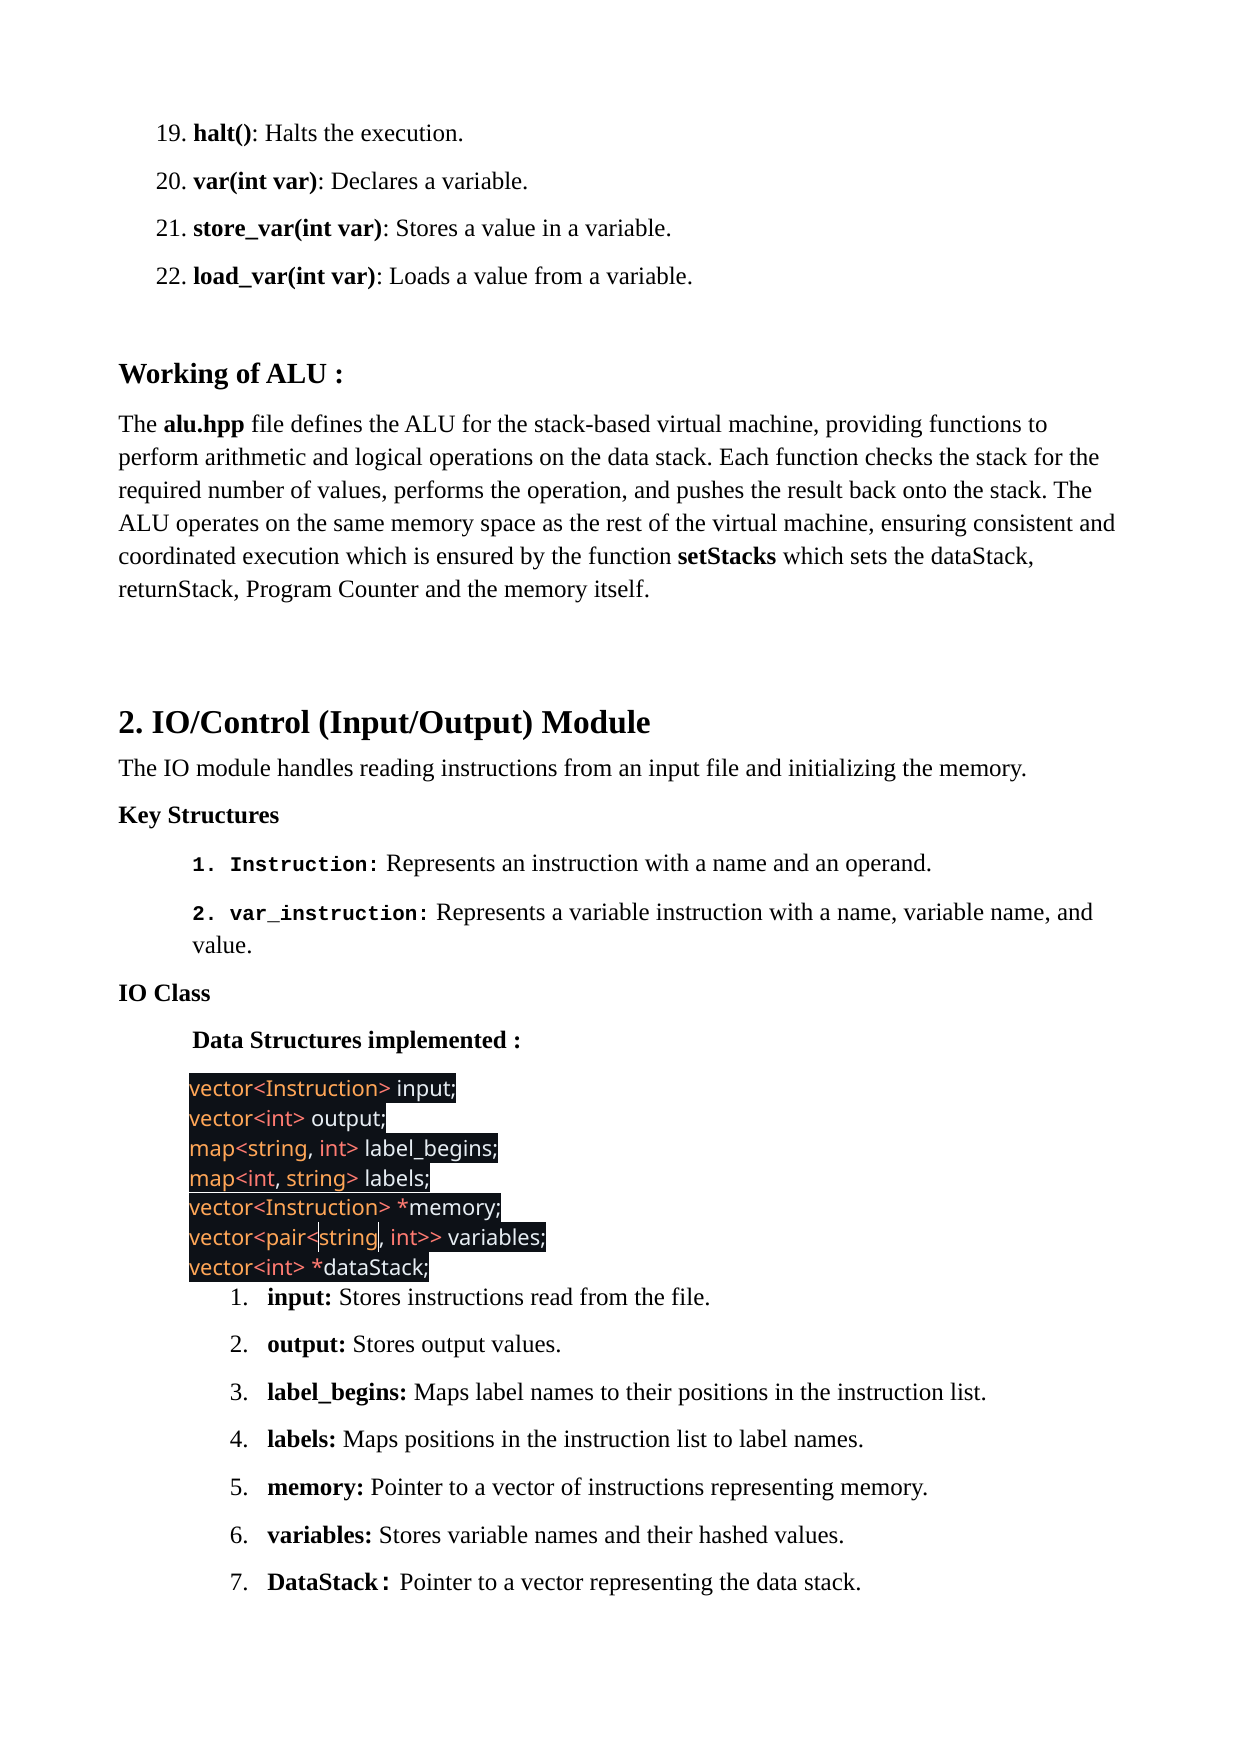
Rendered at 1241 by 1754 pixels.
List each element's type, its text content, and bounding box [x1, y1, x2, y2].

list memory: Pointer to a vector of instructions representing memory. [229, 1472, 1122, 1501]
text vector<Instruction> input; [189, 1073, 1122, 1103]
text Working of ALU : [118, 356, 1122, 390]
list DataStack: Pointer to a vector representing the data stack. [229, 1567, 1122, 1598]
list label_begins: Maps label names to their positions in the instruction list. [229, 1377, 1122, 1406]
list load_var(int var): Loads a value from a variable. [156, 261, 1122, 290]
text vector<int> output; [189, 1103, 1122, 1133]
list store_var(int var): Stores a value in a variable. [156, 213, 1122, 242]
list halt(): Halts the execution. [156, 118, 1122, 147]
list labels: Maps positions in the instruction list to label names. [229, 1424, 1122, 1453]
text The IO module handles reading instructions from an input file and initializing the memory. [118, 753, 1122, 782]
text IO Class [118, 978, 1122, 1007]
subtitle 2. IO/Control (Input/Output) Module [118, 702, 1122, 740]
text Data Structures implemented : [118, 1026, 1122, 1054]
list output: Stores output values. [229, 1329, 1122, 1358]
text 1. Instruction: Represents an instruction with a name and an operand. [118, 848, 1122, 878]
text vector<int> *dataStack; [189, 1252, 1122, 1282]
text The alu.hpp file defines the ALU for the stack-based virtual machine, providing functions to perform arithmetic and logical operations on the data stack. Each function checks the stack for the required number of values, performs the operation, and pushes the result back onto the stack. The ALU operates on the same memory space as the rest of the virtual machine, ensuring consistent and coordinated execution which is ensured by the function setStacks which sets the dataStack, returnStack, Program Counter and the memory itself. [118, 409, 1122, 603]
text map<string, int> label_begins; [189, 1133, 1122, 1163]
list variables: Stores variable names and their hashed values. [229, 1520, 1122, 1548]
text vector<Instruction> *memory; [189, 1192, 1122, 1222]
text vector<pair<string, int>> variables; [189, 1222, 1122, 1252]
text 2. var_instruction: Represents a variable instruction with a name, variable name, and value. [118, 897, 1122, 959]
text map<int, string> labels; [189, 1163, 1122, 1192]
list input: Stores instructions read from the file. [229, 1282, 1122, 1311]
list var(int var): Declares a variable. [156, 166, 1122, 194]
text Key Structures [118, 800, 1122, 829]
